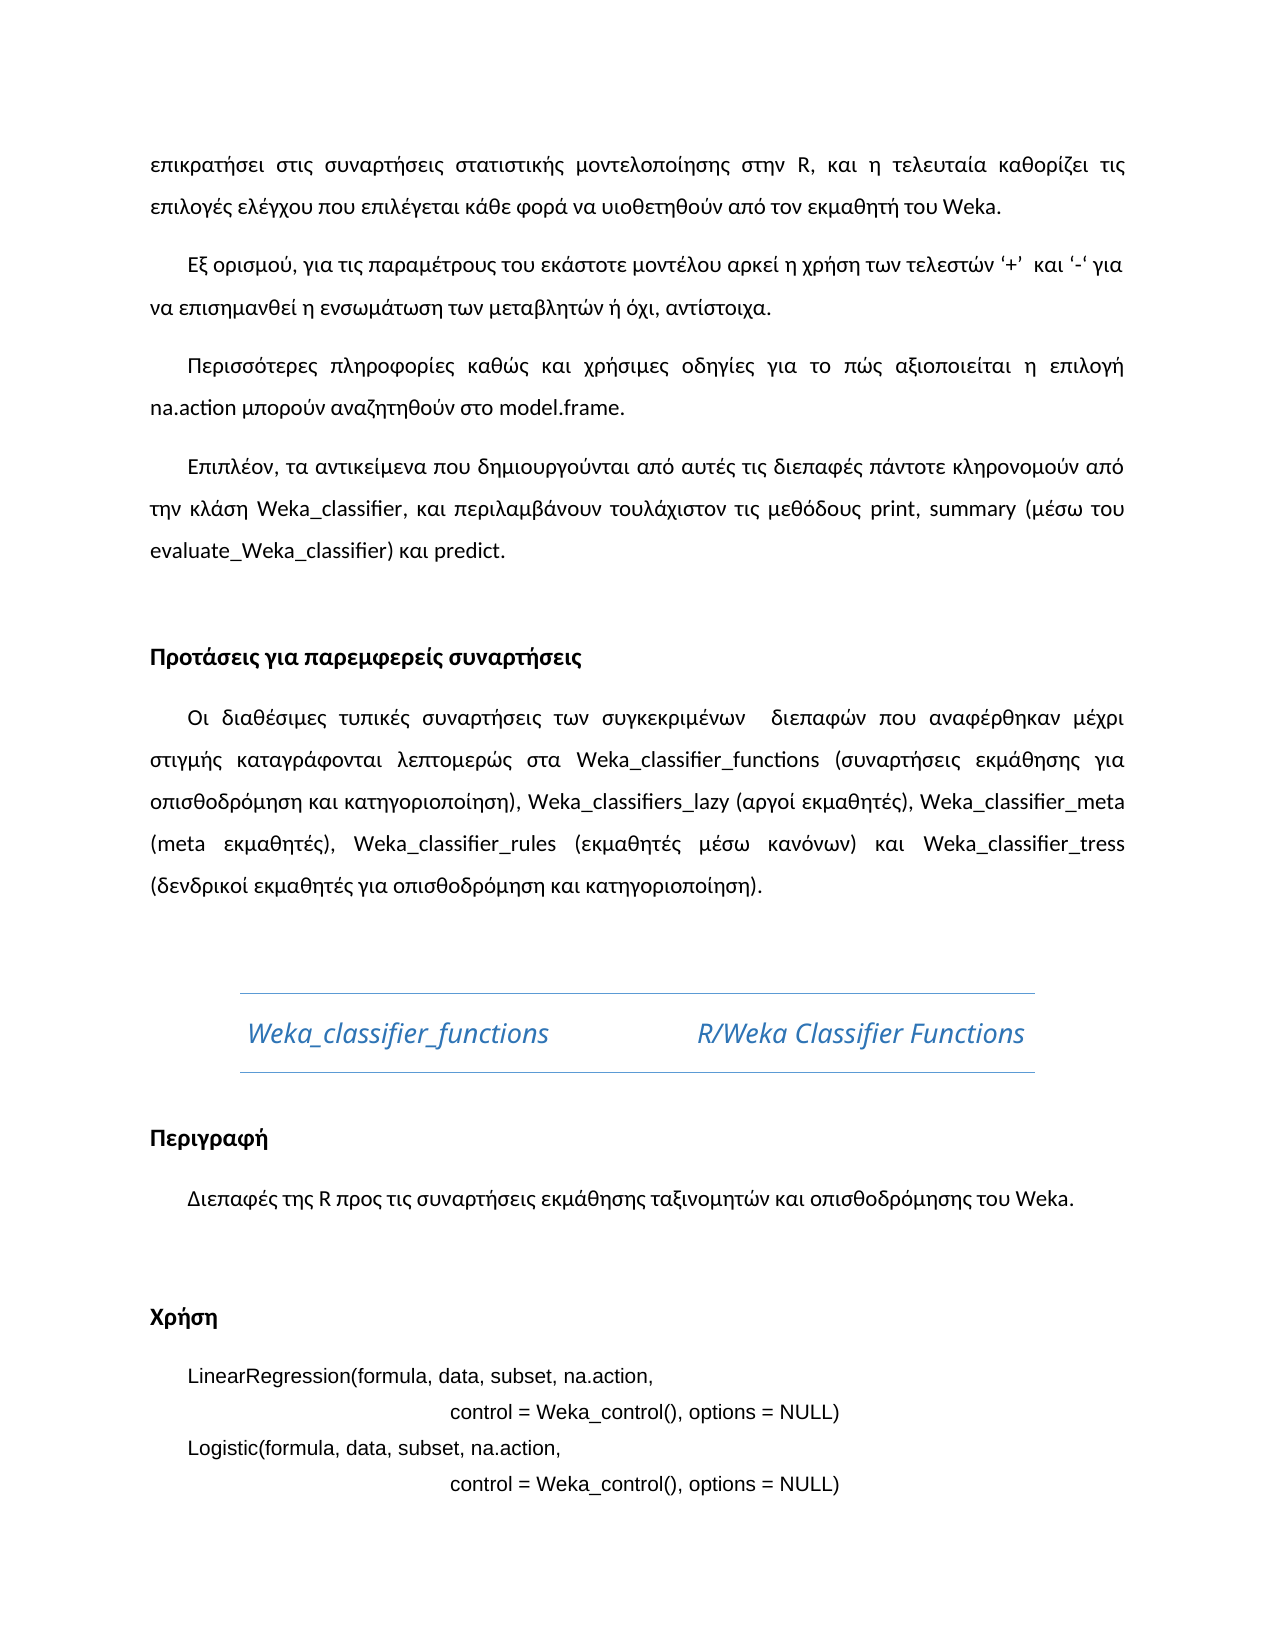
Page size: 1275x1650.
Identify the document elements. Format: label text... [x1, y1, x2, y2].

text Διεπαφές της R προς τις συναρτήσεις εκμάθησης ταξινομητών και οπισθοδρόμησης του Weka. [150, 1184, 1125, 1212]
text Περισσότερες πληροφορίες καθώς και χρήσιμες οδηγίες για το πώς αξιοποιείται η επιλογή na.action μπορούν αναζητηθούν στο model.frame. [150, 351, 1125, 421]
text LinearRegression(formula, data, subset, na.action, [150, 1364, 1125, 1388]
text control = Weka_control(), options = NULL) [375, 1472, 1125, 1496]
text Εξ ορισμού, για τις παραμέτρους του εκάστοτε μοντέλου αρκεί η χρήση των τελεστών ‘+’ και ‘-‘ για να επισημανθεί η ενσωμάτωση των μεταβλητών ή όχι, αντίστοιχα. [150, 251, 1125, 321]
text επικρατήσει στις συναρτήσεις στατιστικής μοντελοποίησης στην R, και η τελευταία καθορίζει τις επιλογές ελέγχου που επιλέγεται κάθε φορά να υιοθετηθούν από τον εκμαθητή του Weka. [150, 150, 1125, 220]
text Επιπλέον, τα αντικείμενα που δημιουργούνται από αυτές τις διεπαφές πάντοτε κληρονομούν από την κλάση Weka_classifier, και περιλαμβάνουν τουλάχιστον τις μεθόδους print, summary (μέσω του evaluate_Weka_classifier) και predict. [150, 452, 1125, 564]
text Logistic(formula, data, subset, na.action, [150, 1436, 1125, 1460]
subtitle Weka_classifier_functions R/Weka Classifier Functions [240, 994, 1035, 1072]
text Χρήση [150, 1301, 1125, 1332]
text Περιγραφή [150, 1122, 1125, 1152]
text control = Weka_control(), options = NULL) [375, 1400, 1125, 1424]
text Προτάσεις για παρεμφερείς συναρτήσεις [150, 641, 1125, 671]
text Οι διαθέσιμες τυπικές συναρτήσεις των συγκεκριμένων διεπαφών που αναφέρθηκαν μέχρι στιγμής καταγράφονται λεπτομερώς στα Weka_classifier_functions (συναρτήσεις εκμάθησης για οπισθοδρόμηση και κατηγοριοποίηση), Weka_classifiers_lazy (αργοί εκμαθητές), Weka_classifier_meta (meta εκμαθητές), Weka_classifier_rules (εκμαθητές μέσω κανόνων) και Weka_classifier_tress (δενδρικοί εκμαθητές για οπισθοδρόμηση και κατηγοριοποίηση). [150, 703, 1125, 899]
